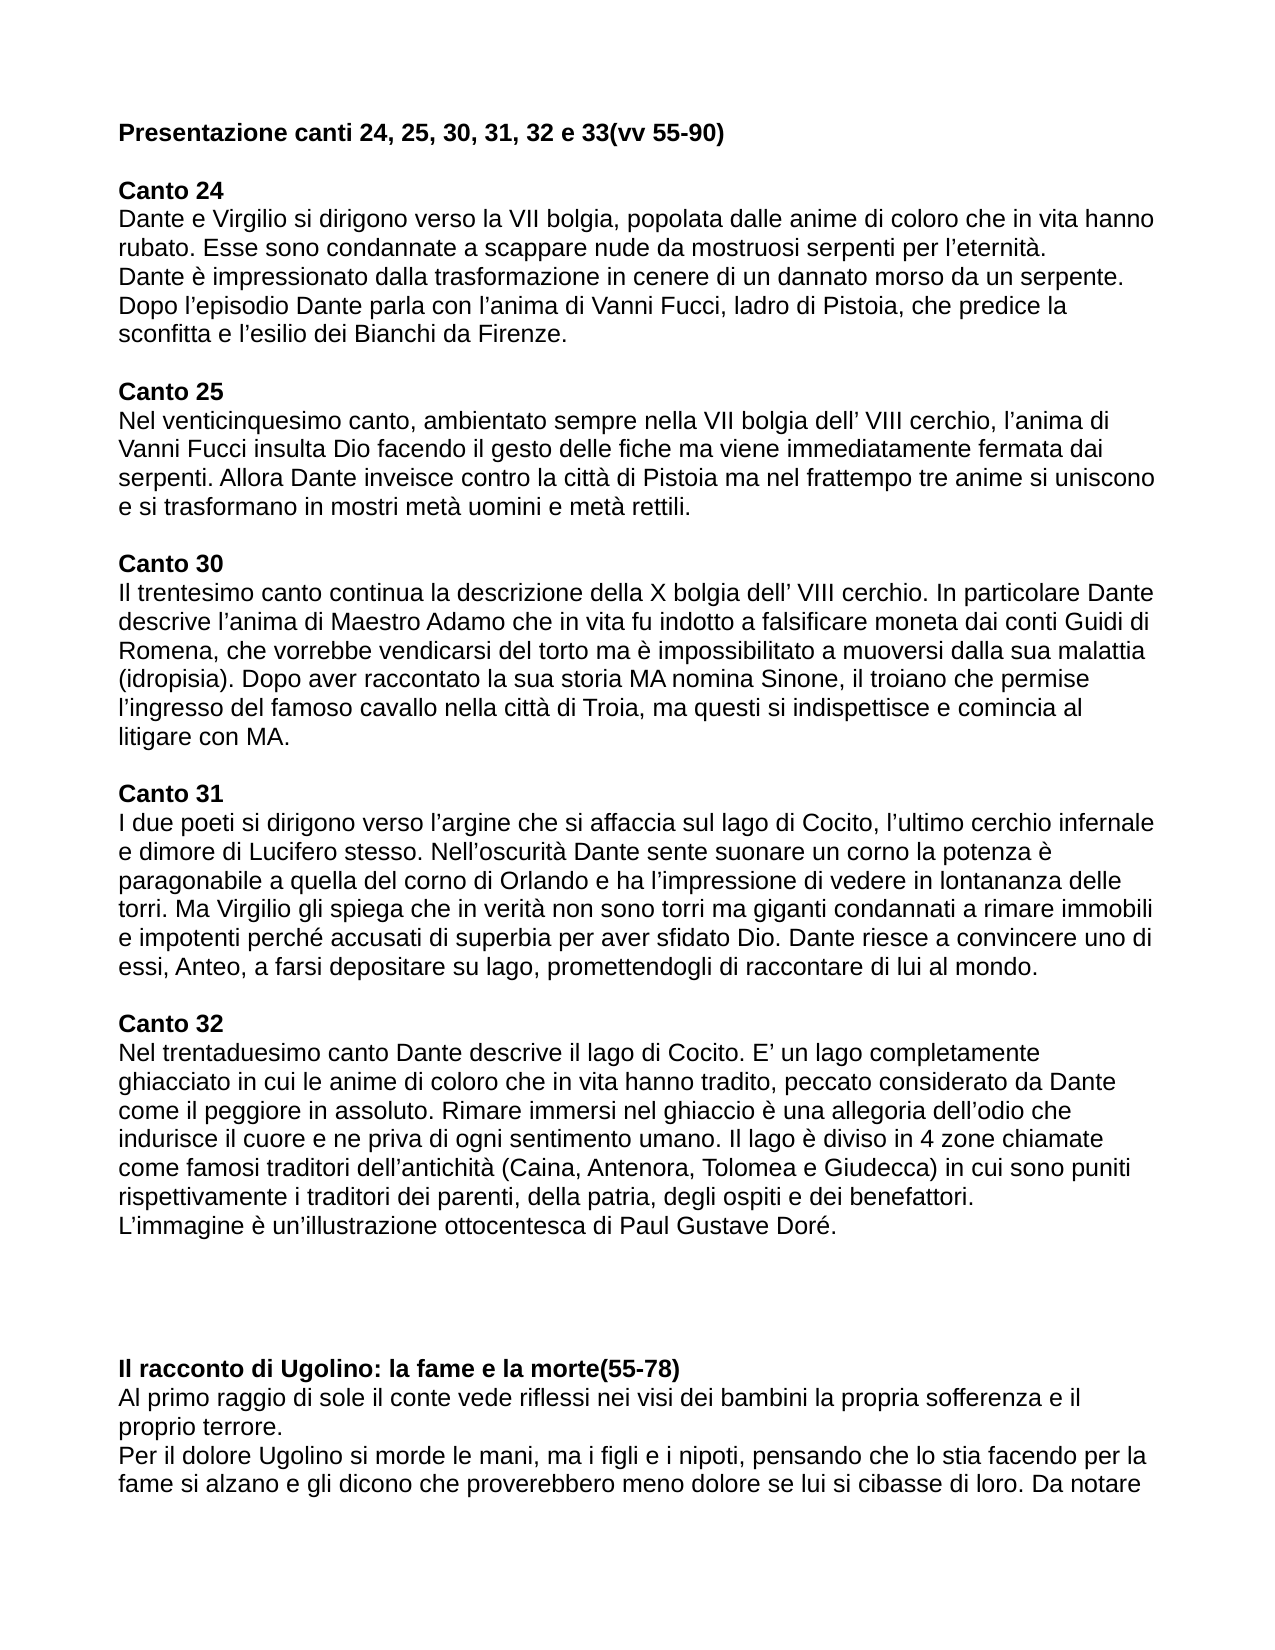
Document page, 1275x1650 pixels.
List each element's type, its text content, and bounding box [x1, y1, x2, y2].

text Dante è impressionato dalla trasformazione in cenere di un dannato morso da un serpente. [118, 262, 1157, 291]
text I due poeti si dirigono verso l’argine che si affaccia sul lago di Cocito, l’ultimo cerchio infernale e dimore di Lucifero stesso. Nell’oscurità Dante sente suonare un corno la potenza è paragonabile a quella del corno di Orlando e ha l’impressione di vedere in lontananza delle torri. Ma Virgilio gli spiega che in verità non sono torri ma giganti condannati a rimare immobili e impotenti perché accusati di superbia per aver sfidato Dio. Dante riesce a convincere uno di essi, Anteo, a farsi depositare su lago, promettendogli di raccontare di lui al mondo. [118, 808, 1157, 981]
text Canto 31 [118, 779, 1157, 808]
text Nel trentaduesimo canto Dante descrive il lago di Cocito. E’ un lago completamente ghiacciato in cui le anime di coloro che in vita hanno tradito, peccato considerato da Dante come il peggiore in assoluto. Rimare immersi nel ghiaccio è una allegoria dell’odio che indurisce il cuore e ne priva di ogni sentimento umano. Il lago è diviso in 4 zone chiamate come famosi traditori dell’antichità (Caina, Antenora, Tolomea e Giudecca) in cui sono puniti rispettivamente i traditori dei parenti, della patria, degli ospiti e dei benefattori. [118, 1038, 1157, 1211]
text L’immagine è un’illustrazione ottocentesca di Paul Gustave Doré. [118, 1211, 1157, 1239]
text Dante e Virgilio si dirigono verso la VII bolgia, popolata dalle anime di coloro che in vita hanno rubato. Esse sono condannate a scappare nude da mostruosi serpenti per l’eternità. [118, 204, 1157, 262]
text Canto 32 [118, 1009, 1157, 1038]
text Nel venticinquesimo canto, ambientato sempre nella VII bolgia dell’ VIII cerchio, l’anima di Vanni Fucci insulta Dio facendo il gesto delle fiche ma viene immediatamente fermata dai serpenti. Allora Dante inveisce contro la città di Pistoia ma nel frattempo tre anime si uniscono e si trasformano in mostri metà uomini e metà rettili. [118, 406, 1157, 521]
text Dopo l’episodio Dante parla con l’anima di Vanni Fucci, ladro di Pistoia, che predice la sconfitta e l’esilio dei Bianchi da Firenze. [118, 291, 1157, 348]
text Al primo raggio di sole il conte vede riflessi nei visi dei bambini la propria sofferenza e il proprio terrore. [118, 1383, 1157, 1441]
text Il racconto di Ugolino: la fame e la morte(55-78) [118, 1354, 1157, 1383]
text Canto 24 [118, 176, 1157, 204]
text Il trentesimo canto continua la descrizione della X bolgia dell’ VIII cerchio. In particolare Dante descrive l’anima di Maestro Adamo che in vita fu indotto a falsificare moneta dai conti Guidi di Romena, che vorrebbe vendicarsi del torto ma è impossibilitato a muoversi dalla sua malattia (idropisia). Dopo aver raccontato la sua storia MA nomina Sinone, il troiano che permise l’ingresso del famoso cavallo nella città di Troia, ma questi si indispettisce e comincia al litigare con MA. [118, 578, 1157, 751]
text Canto 30 [118, 549, 1157, 578]
text Presentazione canti 24, 25, 30, 31, 32 e 33(vv 55-90) [118, 118, 1157, 147]
text Canto 25 [118, 377, 1157, 406]
text Per il dolore Ugolino si morde le mani, ma i figli e i nipoti, pensando che lo stia facendo per la fame si alzano e gli dicono che proverebbero meno dolore se lui si cibasse di loro. Da notare [118, 1441, 1157, 1498]
